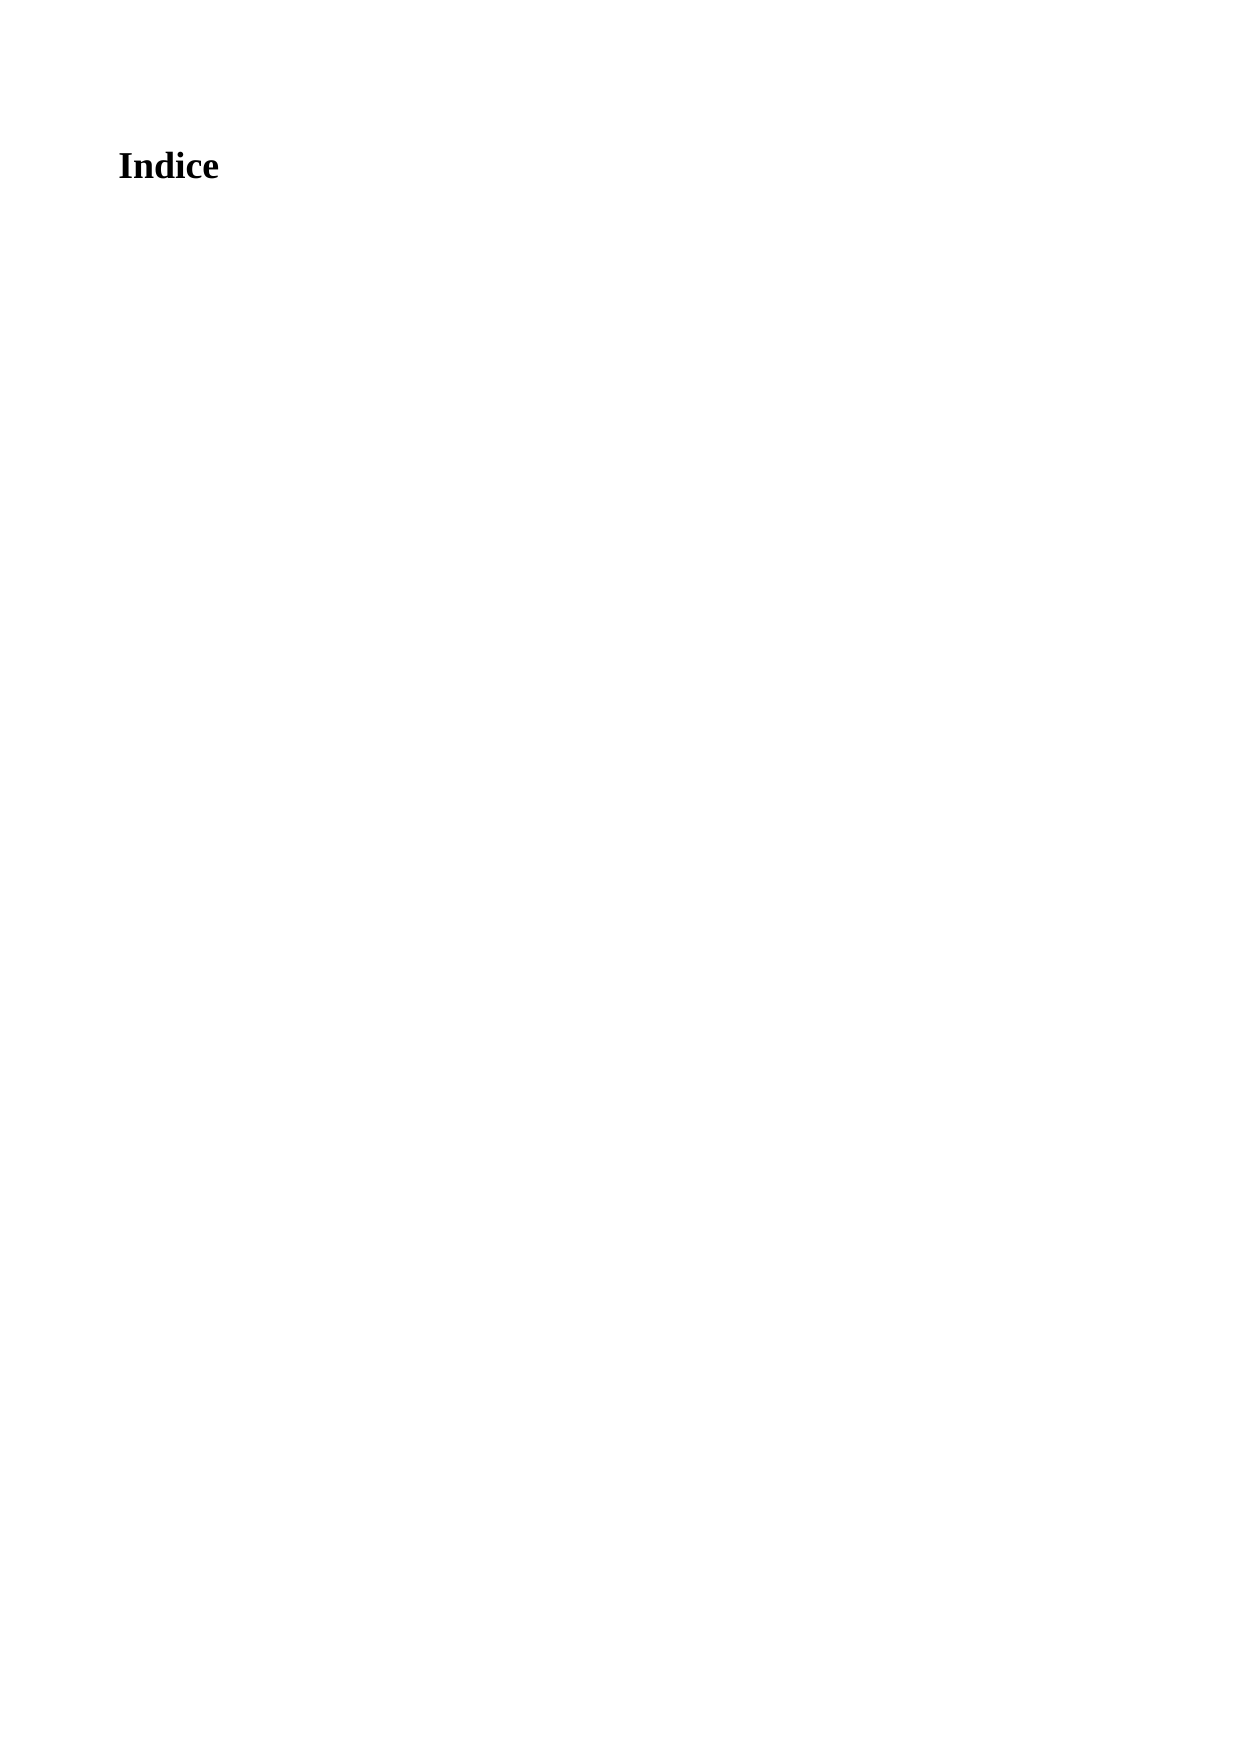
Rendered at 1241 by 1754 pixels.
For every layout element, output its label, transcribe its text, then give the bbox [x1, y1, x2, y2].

subtitle Indice [118, 143, 1122, 187]
